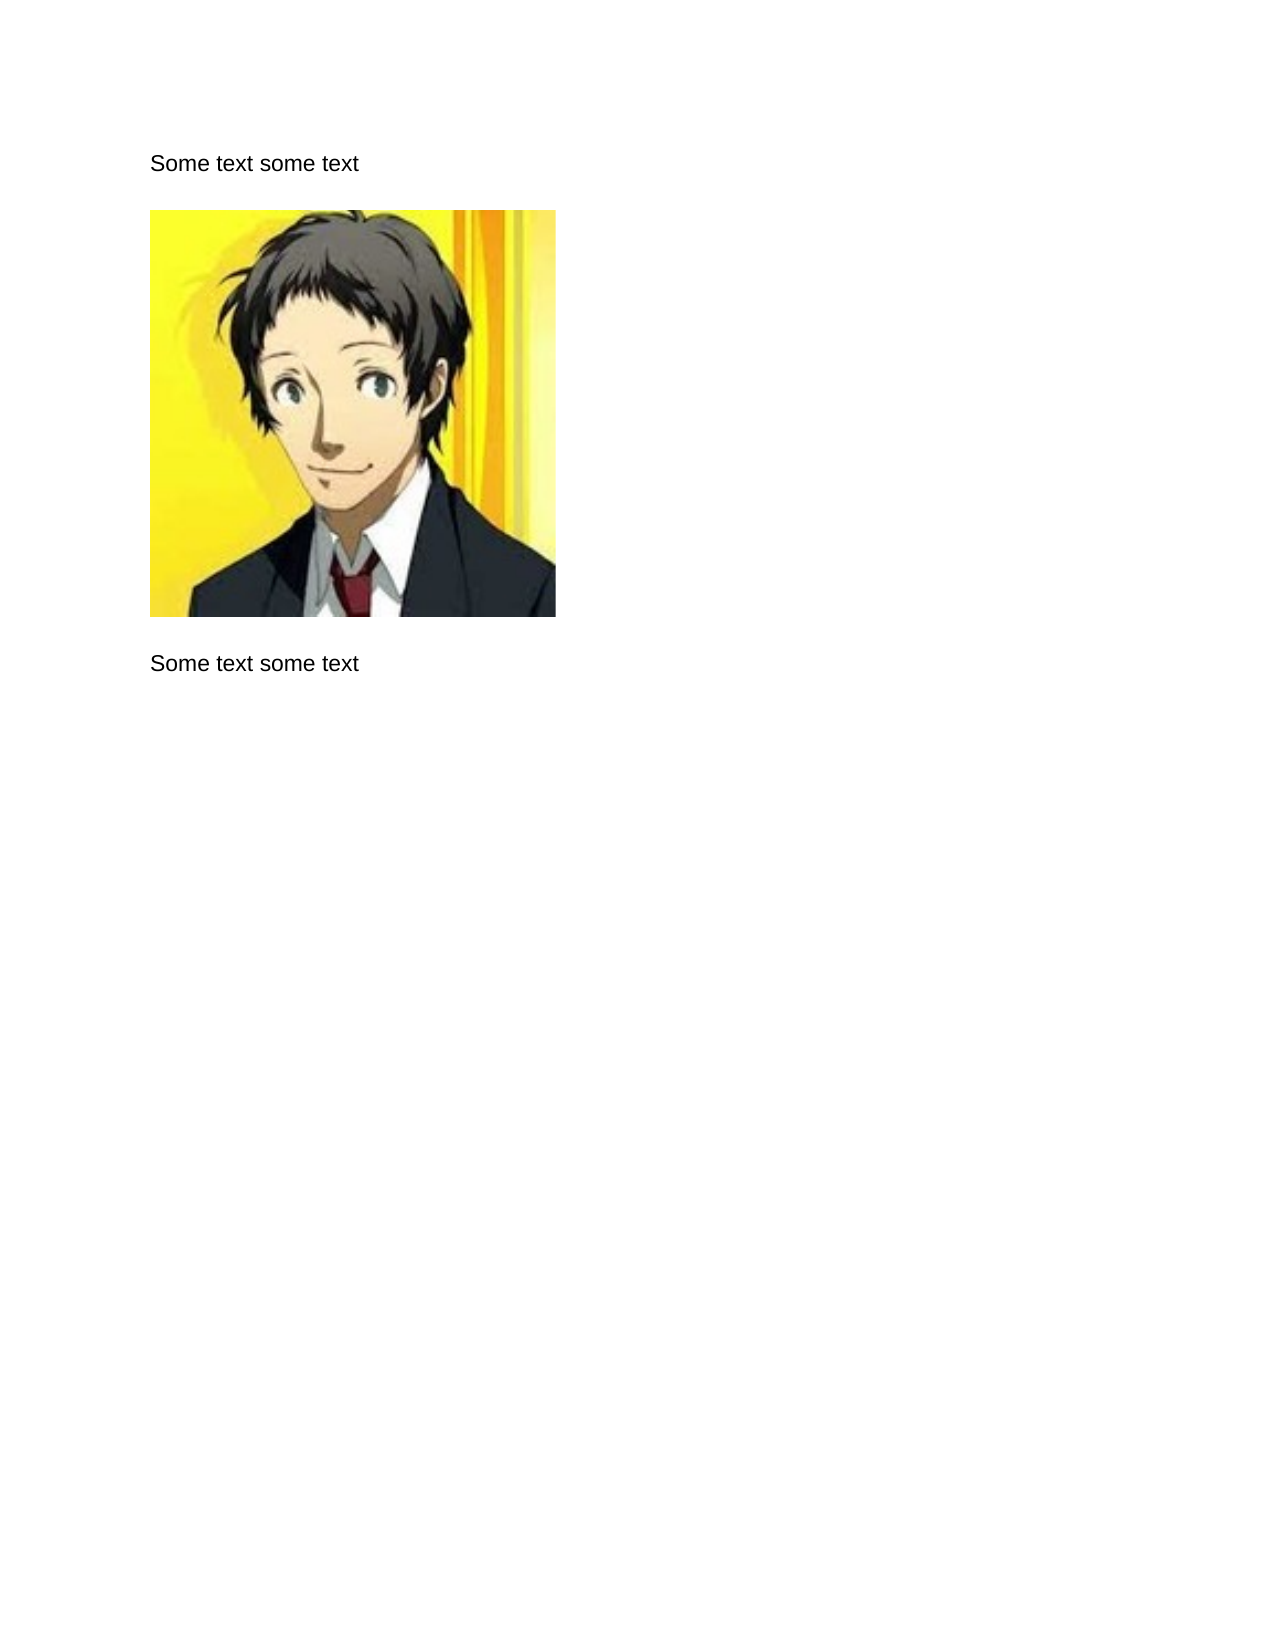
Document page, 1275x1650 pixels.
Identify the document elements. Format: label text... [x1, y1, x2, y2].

text Some text some text [150, 650, 1125, 677]
text Some text some text [150, 150, 1125, 176]
picture [150, 210, 556, 617]
